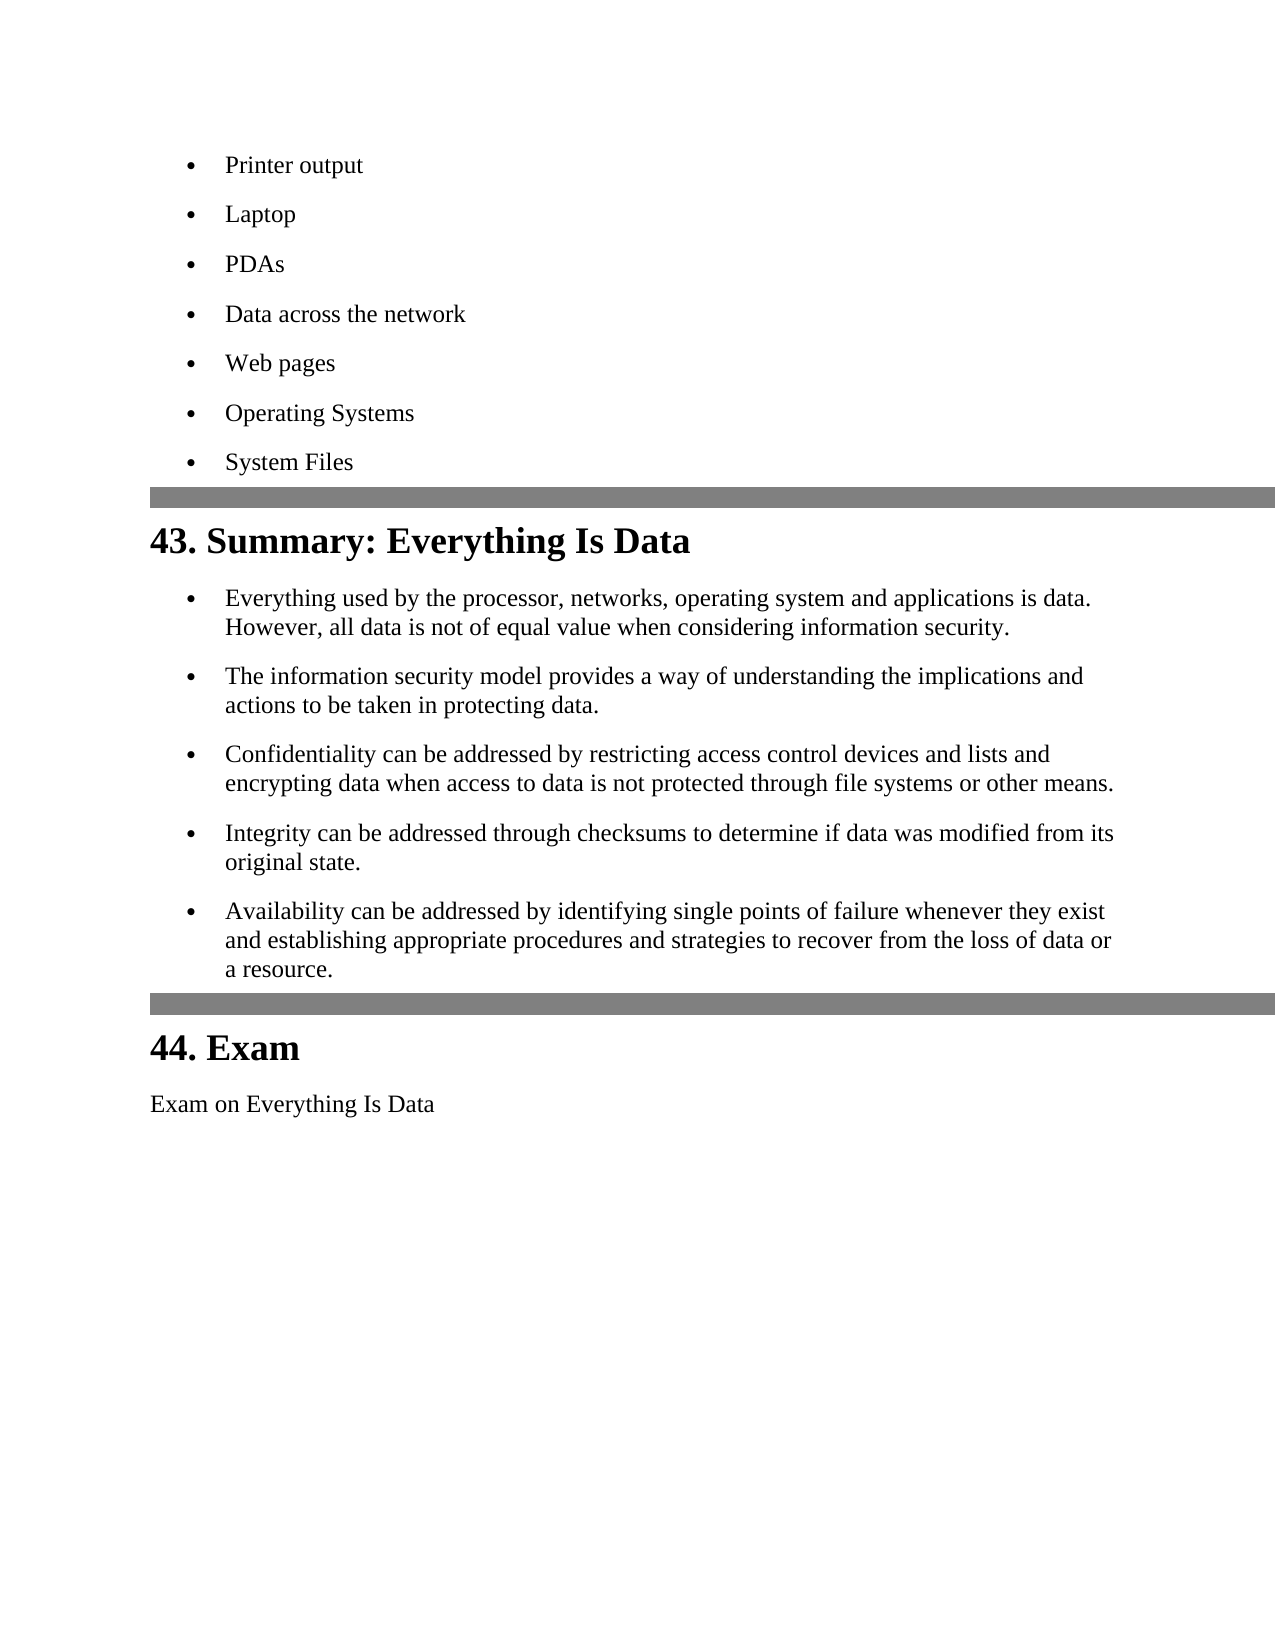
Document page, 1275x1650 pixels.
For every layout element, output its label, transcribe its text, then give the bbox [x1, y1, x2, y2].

list Confidentiality can be addressed by restricting access control devices and lists and encrypting data when access to data is not protected through file systems or other means. [187, 739, 1125, 797]
list Integrity can be addressed through checksums to determine if data was modified from its original state. [187, 818, 1125, 875]
list PDAs [187, 249, 1125, 278]
list System Files [187, 447, 1125, 476]
list Everything used by the processor, networks, operating system and applications is data. However, all data is not of equal value when considering information security. [187, 583, 1125, 640]
list Operating Systems [187, 398, 1125, 427]
list Laptop [187, 199, 1125, 228]
list The information security model provides a way of understanding the implications and actions to be taken in protecting data. [187, 661, 1125, 719]
list Data across the network [187, 299, 1125, 327]
list Printer output [187, 150, 1125, 179]
text Exam on Everything Is Data [150, 1089, 1125, 1118]
list Web pages [187, 348, 1125, 377]
subtitle 43. Summary: Everything Is Data [150, 519, 1125, 562]
list Availability can be addressed by identifying single points of failure whenever they exist and establishing appropriate procedures and strategies to recover from the loss of data or a resource. [187, 896, 1125, 982]
subtitle 44. Exam [150, 1025, 1125, 1068]
